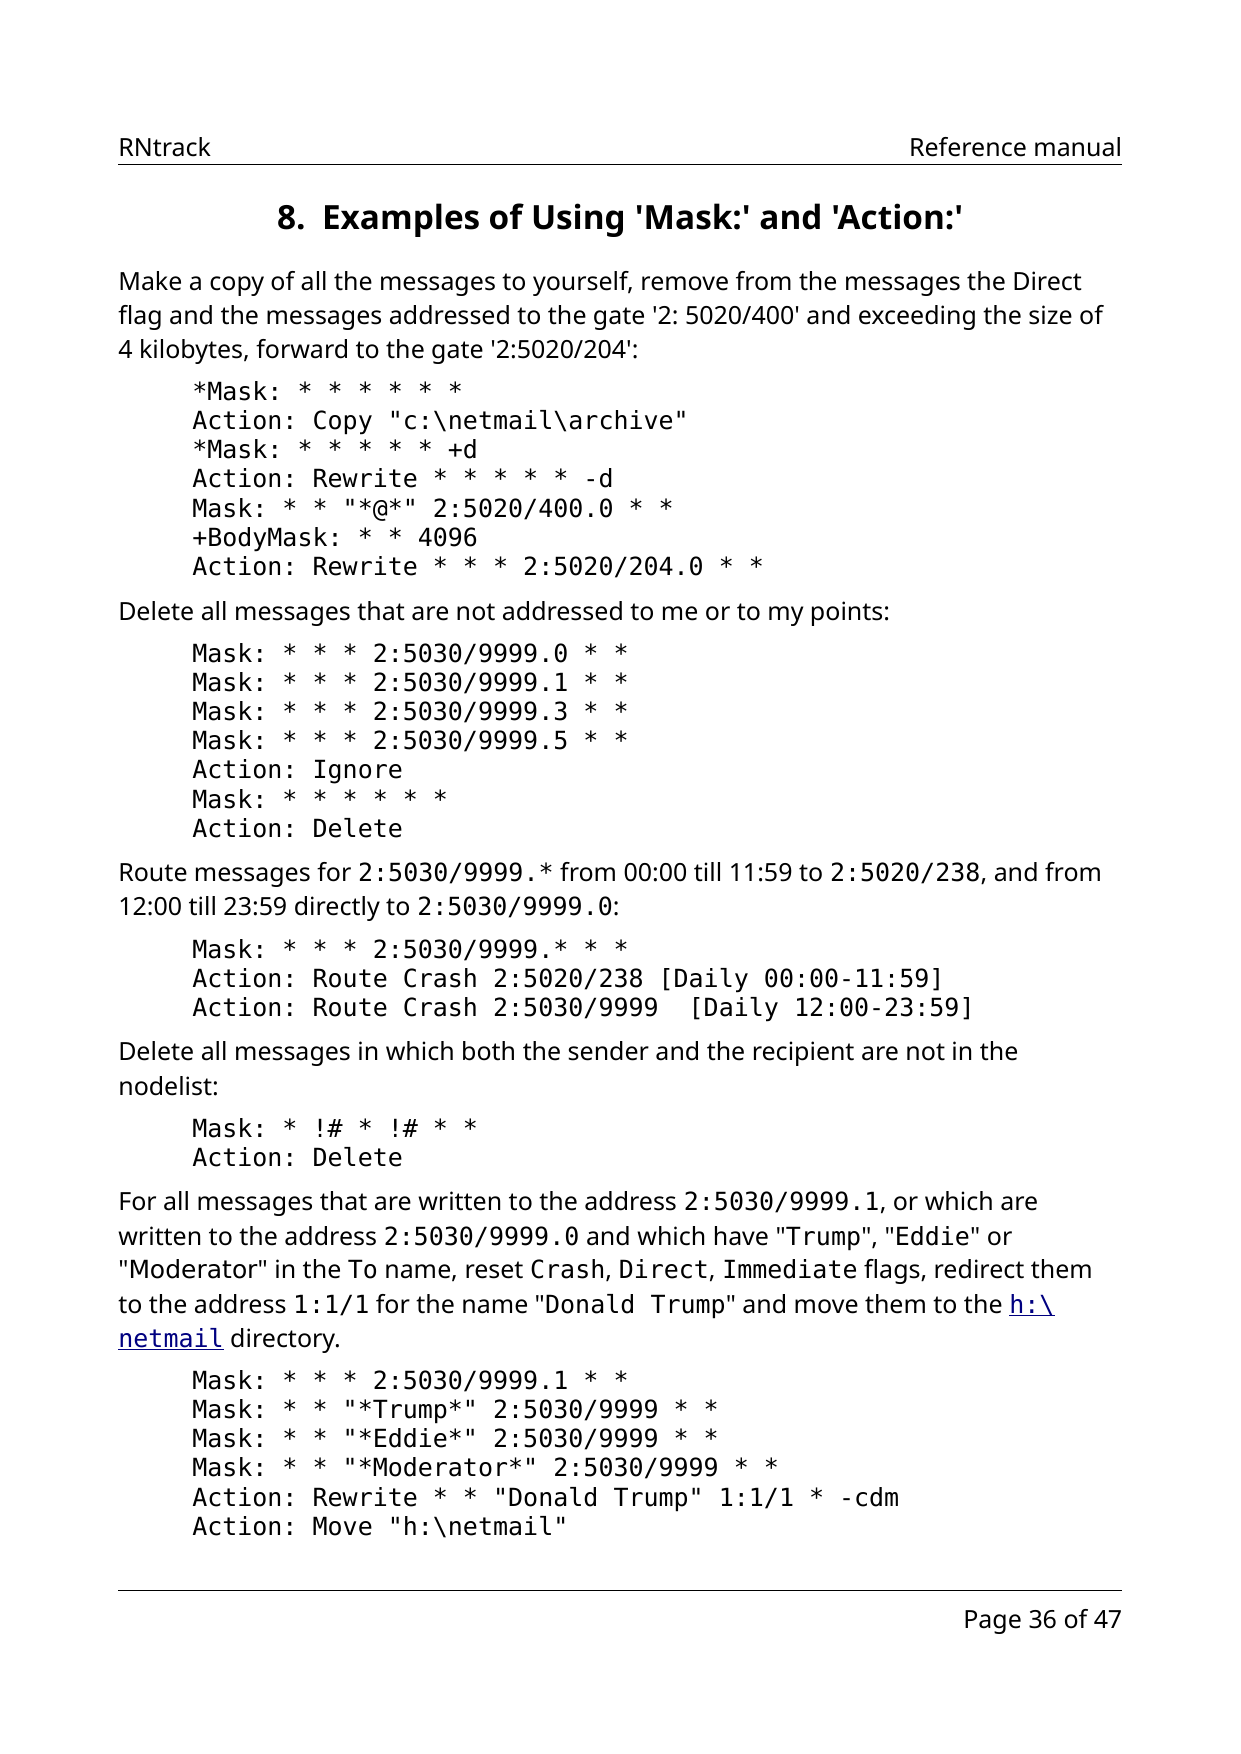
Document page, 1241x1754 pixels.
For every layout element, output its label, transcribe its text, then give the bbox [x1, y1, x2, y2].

text Delete all messages in which both the sender and the recipient are not in the nodelist: [118, 1034, 1122, 1102]
text Route messages for 2:5030/9999.* from 00:00 till 11:59 to 2:5020/238, and from 12:00 till 23:59 directly to 2:5030/9999.0: [118, 855, 1122, 923]
subtitle Examples of Using 'Mask:' and 'Action:' [118, 193, 1122, 239]
text Delete all messages that are not addressed to me or to my points: [118, 593, 1122, 627]
text Mask: * * * 2:5030/9999.0 * * Mask: * * * 2:5030/9999.1 * * Mask: * * * 2:5030/9999.3 * * Mask: * * * 2:5030/9999.5 * * Action: Ignore Mask: * * * * * * Action: Delete [192, 639, 1122, 843]
text Make a copy of all the messages to yourself, remove from the messages the Direct flag and the messages addressed to the gate '2: 5020/400' and exceeding the size of 4 kilobytes, forward to the gate '2:5020/204': [118, 263, 1122, 365]
text Mask: * !# * !# * * Action: Delete [192, 1114, 1122, 1172]
text *Mask: * * * * * * Action: Copy "c:\netmail\archive" *Mask: * * * * * +d Action: Rewrite * * * * * -d Mask: * * "*@*" 2:5020/400.0 * * +BodyMask: * * 4096 Action: Rewrite * * * 2:5020/204.0 * * [192, 377, 1122, 581]
text Mask: * * * 2:5030/9999.1 * * Mask: * * "*Trump*" 2:5030/9999 * * Mask: * * "*Eddie*" 2:5030/9999 * * Mask: * * "*Moderator*" 2:5030/9999 * * Action: Rewrite * * "Donald Trump" 1:1/1 * -cdm Action: Move "h:\netmail" [192, 1366, 1122, 1541]
text Mask: * * * 2:5030/9999.* * * Action: Route Crash 2:5020/238 [Daily 00:00-11:59] Action: Route Crash 2:5030/9999 [Daily 12:00-23:59] [192, 935, 1122, 1022]
text For all messages that are written to the address 2:5030/9999.1, or which are written to the address 2:5030/9999.0 and which have "Trump", "Eddie" or "Moderator" in the To name, reset Crash, Direct, Immediate flags, redirect them to the address 1:1/1 for the name "Donald Trump" and move them to the h:\netmail directory. [118, 1184, 1122, 1354]
